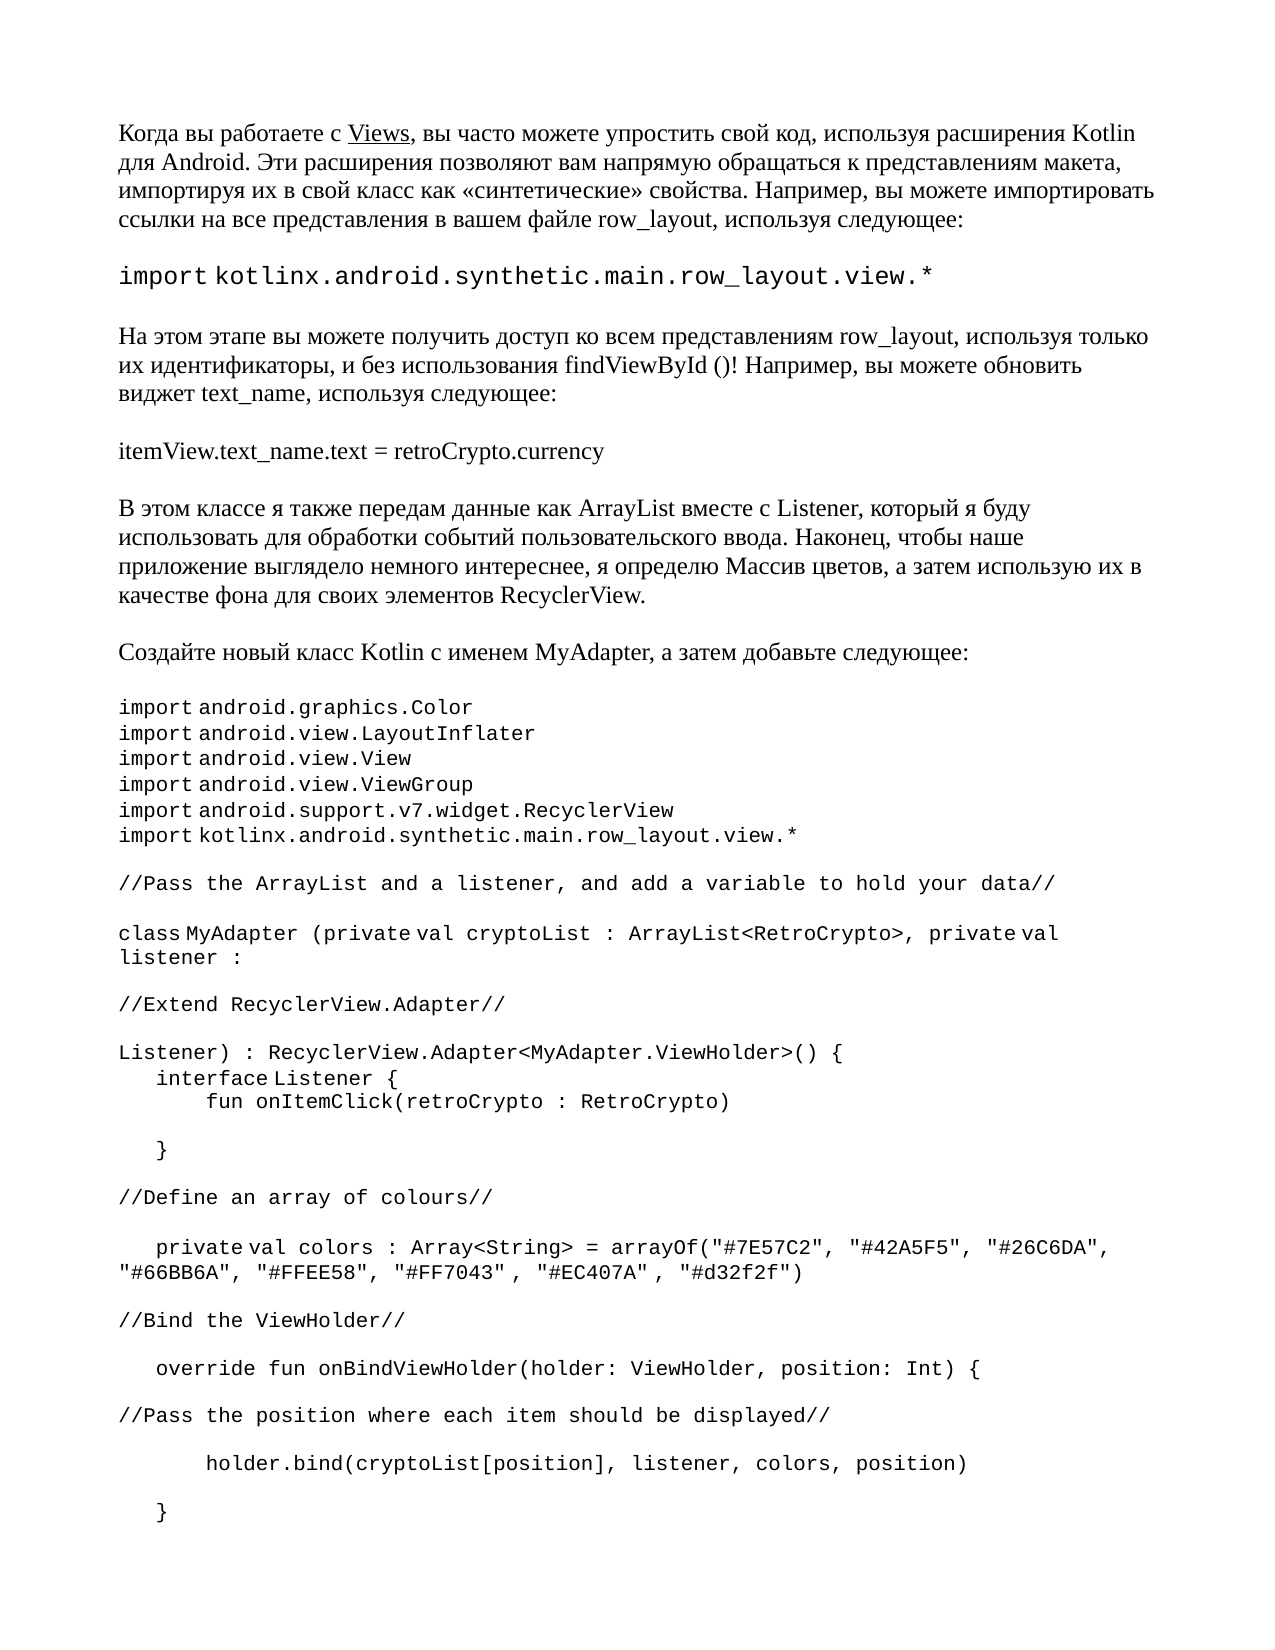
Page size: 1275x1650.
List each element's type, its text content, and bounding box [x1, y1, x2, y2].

text fun onItemClick(retroCrypto : RetroCrypto) [118, 1091, 1157, 1115]
text import android.view.LayoutInflater [118, 721, 1157, 746]
text import android.graphics.Color [118, 695, 1157, 721]
text class MyAdapter (private val cryptoList : ArrayList<RetroCrypto>, private val listener : [118, 921, 1157, 970]
text //Define an array of colours// [118, 1187, 1157, 1211]
text itemView.text_name.text = retroCrypto.currency [118, 436, 1157, 465]
text import android.view.View [118, 746, 1157, 772]
text //Pass the ArrayList and a listener, and add a variable to hold your data// [118, 873, 1157, 897]
text holder.bind(cryptoList[position], listener, colors, position) [118, 1453, 1157, 1477]
text private val colors : Array<String> = arrayOf("#7E57C2", "#42A5F5", "#26C6DA", "#66BB6A", "#FFEE58", "#FF7043" , "#EC407A" , "#d32f2f") [118, 1234, 1157, 1286]
text interface Listener { [118, 1066, 1157, 1091]
text } [118, 1139, 1157, 1163]
text Создайте новый класс Kotlin с именем MyAdapter, а затем добавьте следующее: [118, 637, 1157, 666]
text import android.view.ViewGroup [118, 772, 1157, 798]
text override fun onBindViewHolder(holder: ViewHolder, position: Int) { [118, 1358, 1157, 1381]
text import kotlinx.android.synthetic.main.row_layout.view.* [118, 823, 1157, 849]
text import android.support.v7.widget.RecyclerView [118, 798, 1157, 823]
text На этом этапе вы можете получить доступ ко всем представлениям row_layout, используя только их идентификаторы, и без использования findViewById ()! Например, вы можете обновить виджет text_name, используя следующее: [118, 321, 1157, 407]
text } [118, 1501, 1157, 1524]
text Listener) : RecyclerView.Adapter<MyAdapter.ViewHolder>() { [118, 1042, 1157, 1066]
text В этом классе я также передам данные как ArrayList вместе с Listener, который я буду использовать для обработки событий пользовательского ввода. Наконец, чтобы наше приложение выглядело немного интереснее, я определю Массив цветов, а затем использую их в качестве фона для своих элементов RecyclerView. [118, 493, 1157, 608]
text import kotlinx.android.synthetic.main.row_layout.view.* [118, 261, 1157, 292]
text //Bind the ViewHolder// [118, 1310, 1157, 1334]
text //Extend RecyclerView.Adapter// [118, 994, 1157, 1018]
text Когда вы работаете с Views, вы часто можете упростить свой код, используя расширения Kotlin для Android. Эти расширения позволяют вам напрямую обращаться к представлениям макета, импортируя их в свой класс как «синтетические» свойства. Например, вы можете импортировать ссылки на все представления в вашем файле row_layout, используя следующее: [118, 118, 1157, 233]
text //Pass the position where each item should be displayed// [118, 1406, 1157, 1429]
